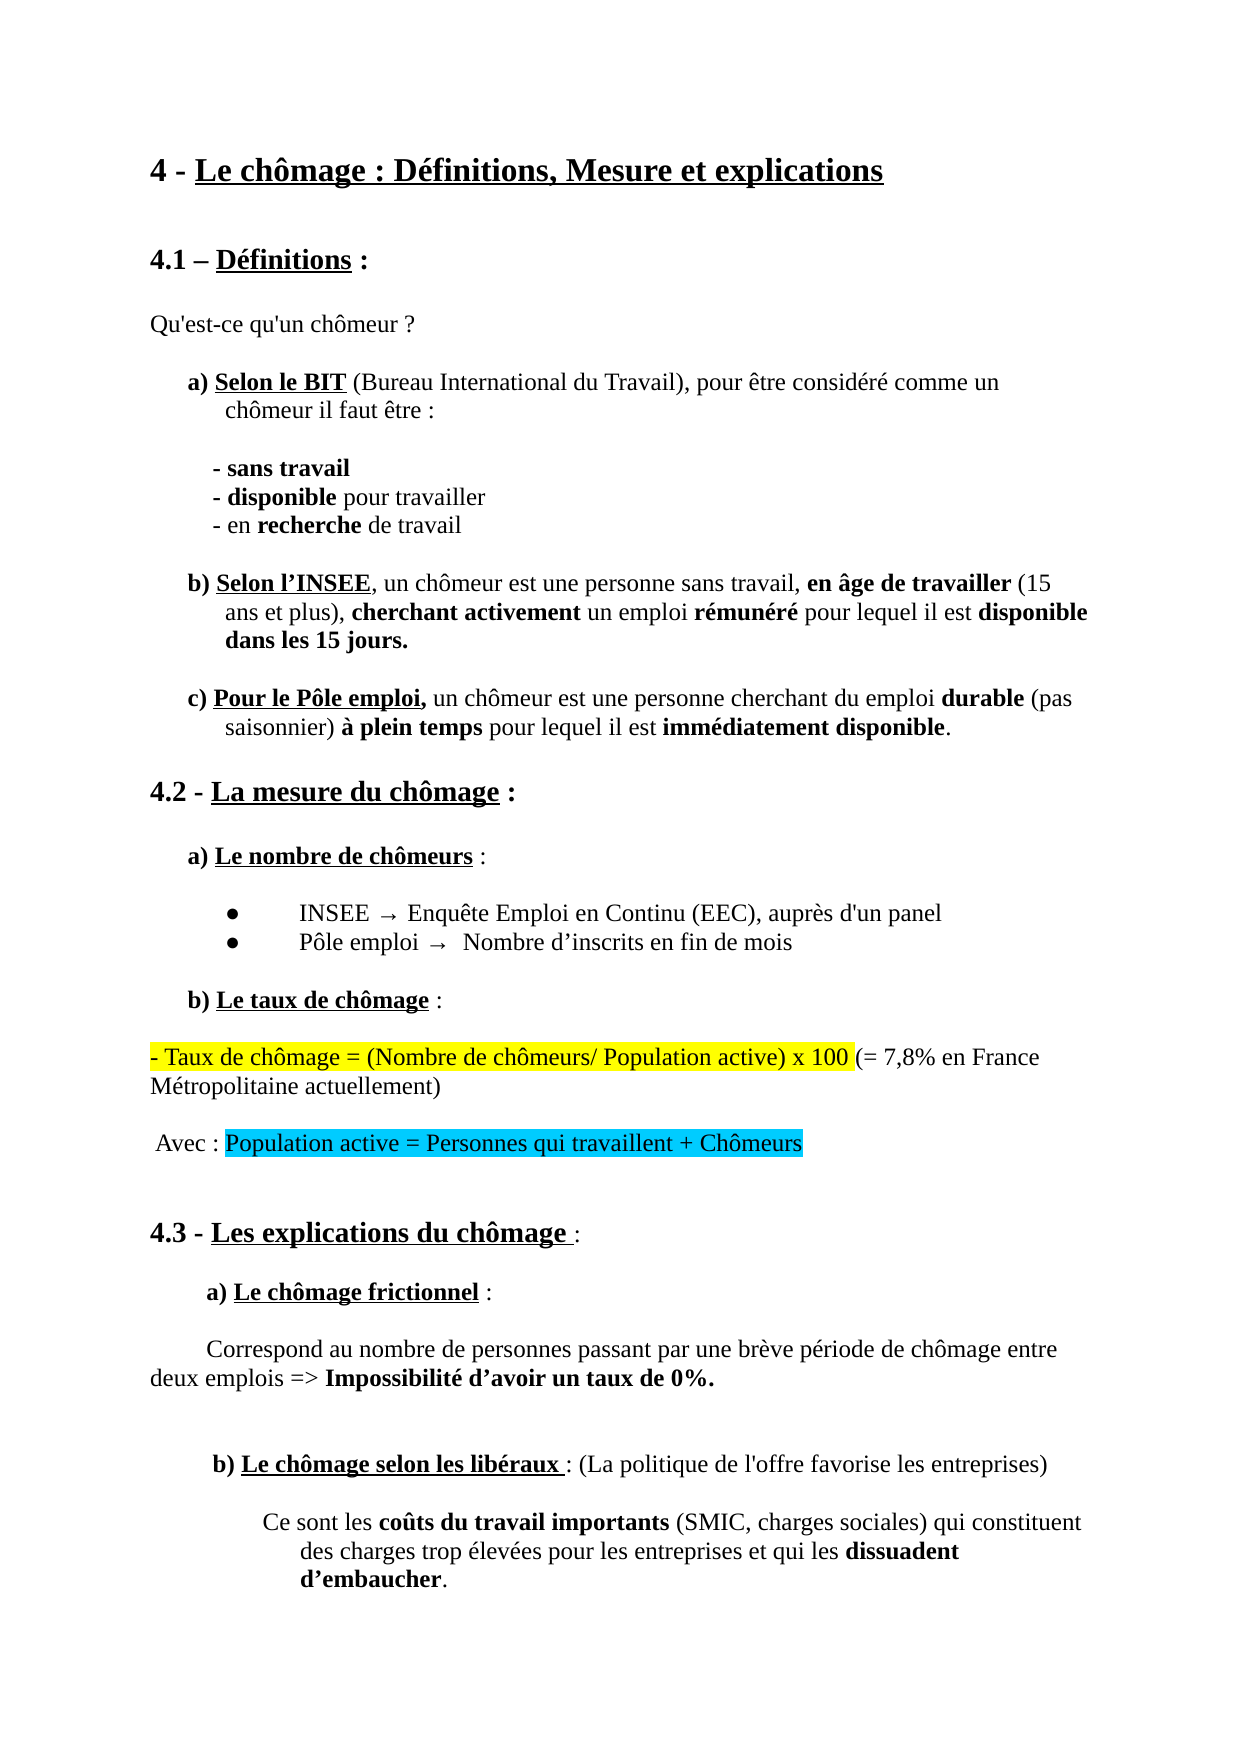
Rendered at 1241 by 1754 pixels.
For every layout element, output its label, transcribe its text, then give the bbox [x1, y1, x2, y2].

text - disponible pour travailler [187, 482, 1090, 510]
text Avec : Population active = Personnes qui travaillent + Chômeurs [150, 1128, 1090, 1157]
text a) Selon le BIT (Bureau International du Travail), pour être considéré comme un chômeur il faut être : [187, 367, 1090, 424]
list Pôle emploi → Nombre d’inscrits en fin de mois [225, 927, 1090, 956]
text b) Le chômage selon les libéraux : (La politique de l'offre favorise les entreprises) [150, 1449, 1090, 1478]
text a) Le chômage frictionnel : [150, 1277, 1090, 1306]
text Qu'est-ce qu'un chômeur ? [150, 309, 1090, 338]
text 4.1 – Définitions : [150, 242, 1090, 276]
text 4.3 - Les explications du chômage : [150, 1215, 1090, 1248]
list INSEE → Enquête Emploi en Continu (EEC), auprès d'un panel [225, 898, 1090, 927]
subtitle 4 - Le chômage : Définitions, Mesure et explications [150, 150, 1090, 188]
text Ce sont les coûts du travail importants (SMIC, charges sociales) qui constituent des charges trop élevées pour les entreprises et qui les dissuadent d’embaucher. [262, 1507, 1090, 1593]
text - Taux de chômage = (Nombre de chômeurs/ Population active) x 100 (= 7,8% en France Métropolitaine actuellement) [150, 1042, 1090, 1100]
text 4.2 - La mesure du chômage : [150, 774, 1090, 807]
text - en recherche de travail [187, 510, 1090, 539]
text a) Le nombre de chômeurs : [187, 841, 1090, 870]
text - sans travail [187, 453, 1090, 482]
text c) Pour le Pôle emploi, un chômeur est une personne cherchant du emploi durable (pas saisonnier) à plein temps pour lequel il est immédiatement disponible. [187, 683, 1090, 740]
text b) Selon l’INSEE, un chômeur est une personne sans travail, en âge de travailler (15 ans et plus), cherchant activement un emploi rémunéré pour lequel il est disponible dans les 15 jours. [187, 568, 1090, 654]
text Correspond au nombre de personnes passant par une brève période de chômage entre deux emplois => Impossibilité d’avoir un taux de 0%. [150, 1334, 1090, 1392]
text b) Le taux de chômage : [187, 985, 1090, 1013]
